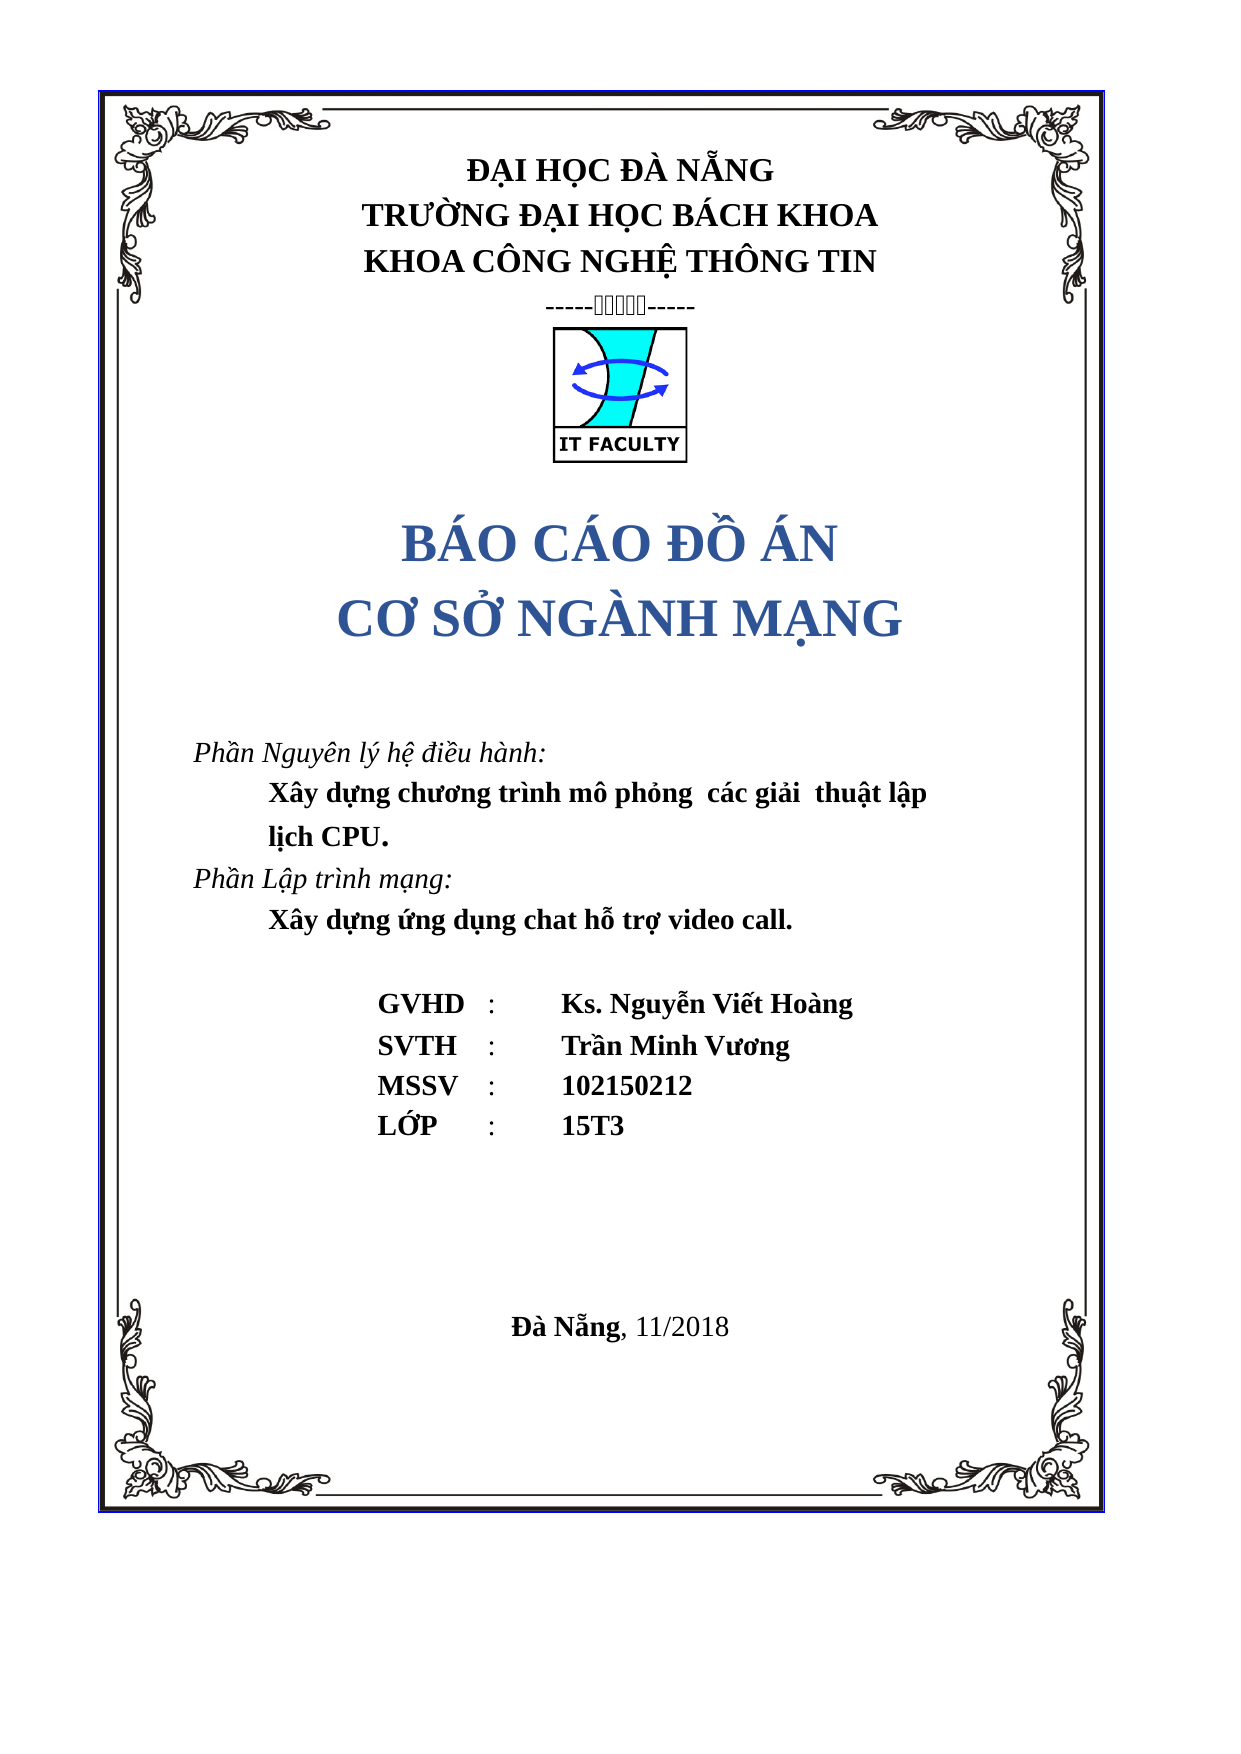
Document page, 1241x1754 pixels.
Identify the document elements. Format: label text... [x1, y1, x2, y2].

text lịch CPU. [1105, 816, 1122, 854]
text Phần Nguyên lý hệ điều hành: [1105, 735, 1122, 769]
text KHOA CÔNG NGHỆ THÔNG TIN [1105, 242, 1122, 280]
text MSSV : 102150212 [1105, 1068, 1122, 1102]
text LỚP : 15T3 [1105, 1108, 1122, 1142]
text ĐẠI HỌC ĐÀ NẴNG [1105, 118, 1122, 188]
text GVHD : Ks. Nguyễn Viết Hoàng [1105, 982, 1122, 1021]
text BÁO CÁO ĐỒ ÁN CƠ SỞ NGÀNH MẠNG [1105, 511, 1122, 648]
text ---------- [1105, 288, 1122, 321]
picture [99, 92, 1104, 1511]
text Phần Lập trình mạng: [1105, 862, 1122, 895]
text Đà Nẵng, 11/2018 [1105, 1309, 1122, 1343]
text TRƯỜNG ĐẠI HỌC BÁCH KHOA [1105, 196, 1122, 234]
text SVTH : Trần Minh Vương [1105, 1028, 1122, 1062]
